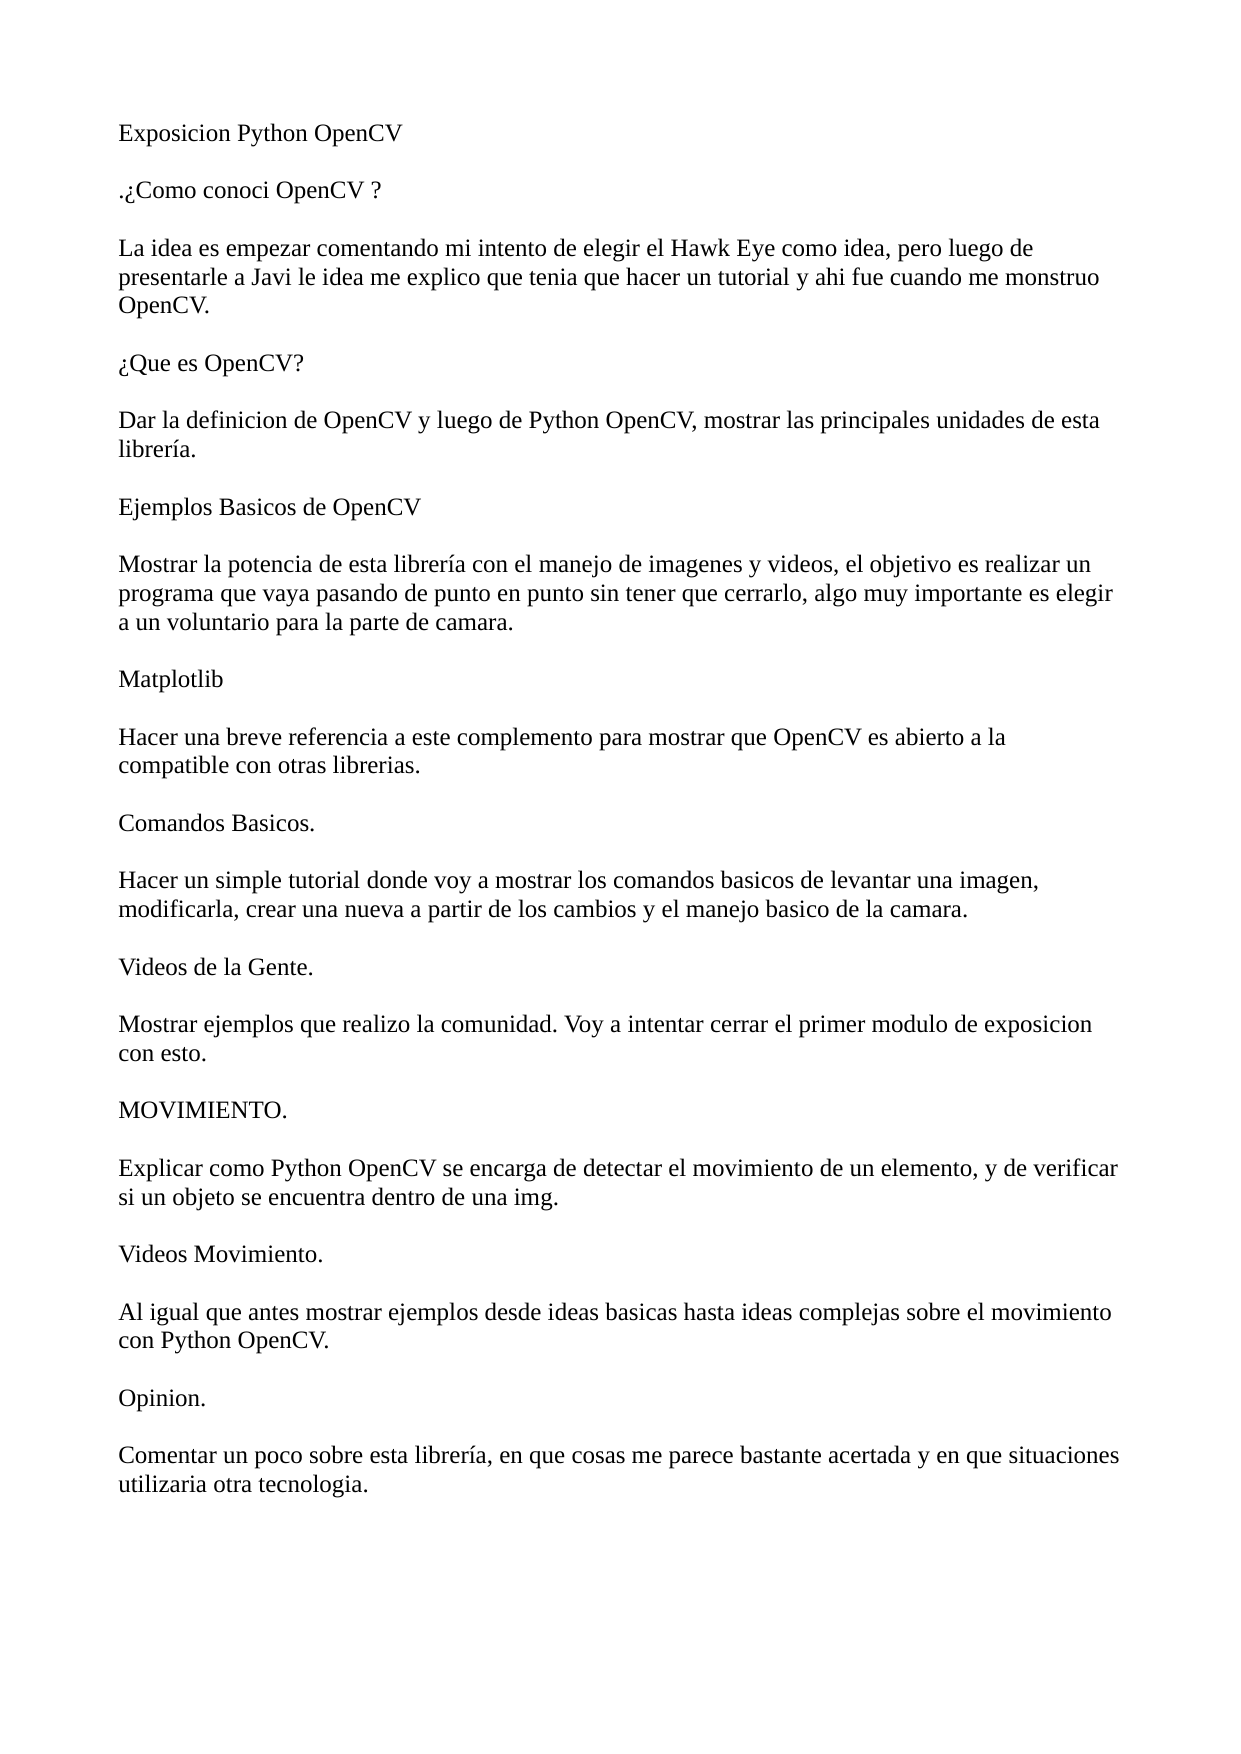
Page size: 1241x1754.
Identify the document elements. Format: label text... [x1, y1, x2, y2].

text Matplotlib [118, 664, 1122, 693]
text Dar la definicion de OpenCV y luego de Python OpenCV, mostrar las principales unidades de esta librería. [118, 406, 1122, 463]
text Exposicion Python OpenCV [118, 118, 1122, 147]
text Videos Movimiento. [118, 1239, 1122, 1268]
text Videos de la Gente. [118, 952, 1122, 981]
text MOVIMIENTO. [118, 1096, 1122, 1124]
text Mostrar la potencia de esta librería con el manejo de imagenes y videos, el objetivo es realizar un programa que vaya pasando de punto en punto sin tener que cerrarlo, algo muy importante es elegir a un voluntario para la parte de camara. [118, 549, 1122, 636]
text Comentar un poco sobre esta librería, en que cosas me parece bastante acertada y en que situaciones utilizaria otra tecnologia. [118, 1441, 1122, 1498]
text .¿Como conoci OpenCV ? [118, 176, 1122, 204]
text Comandos Basicos. [118, 808, 1122, 837]
text Al igual que antes mostrar ejemplos desde ideas basicas hasta ideas complejas sobre el movimiento con Python OpenCV. [118, 1297, 1122, 1354]
text Hacer un simple tutorial donde voy a mostrar los comandos basicos de levantar una imagen, modificarla, crear una nueva a partir de los cambios y el manejo basico de la camara. [118, 866, 1122, 923]
text Mostrar ejemplos que realizo la comunidad. Voy a intentar cerrar el primer modulo de exposicion con esto. [118, 1009, 1122, 1067]
text ¿Que es OpenCV? [118, 348, 1122, 377]
text Ejemplos Basicos de OpenCV [118, 492, 1122, 521]
text Explicar como Python OpenCV se encarga de detectar el movimiento de un elemento, y de verificar si un objeto se encuentra dentro de una img. [118, 1153, 1122, 1211]
text Opinion. [118, 1383, 1122, 1412]
text Hacer una breve referencia a este complemento para mostrar que OpenCV es abierto a la compatible con otras librerias. [118, 722, 1122, 779]
text La idea es empezar comentando mi intento de elegir el Hawk Eye como idea, pero luego de presentarle a Javi le idea me explico que tenia que hacer un tutorial y ahi fue cuando me monstruo OpenCV. [118, 233, 1122, 319]
